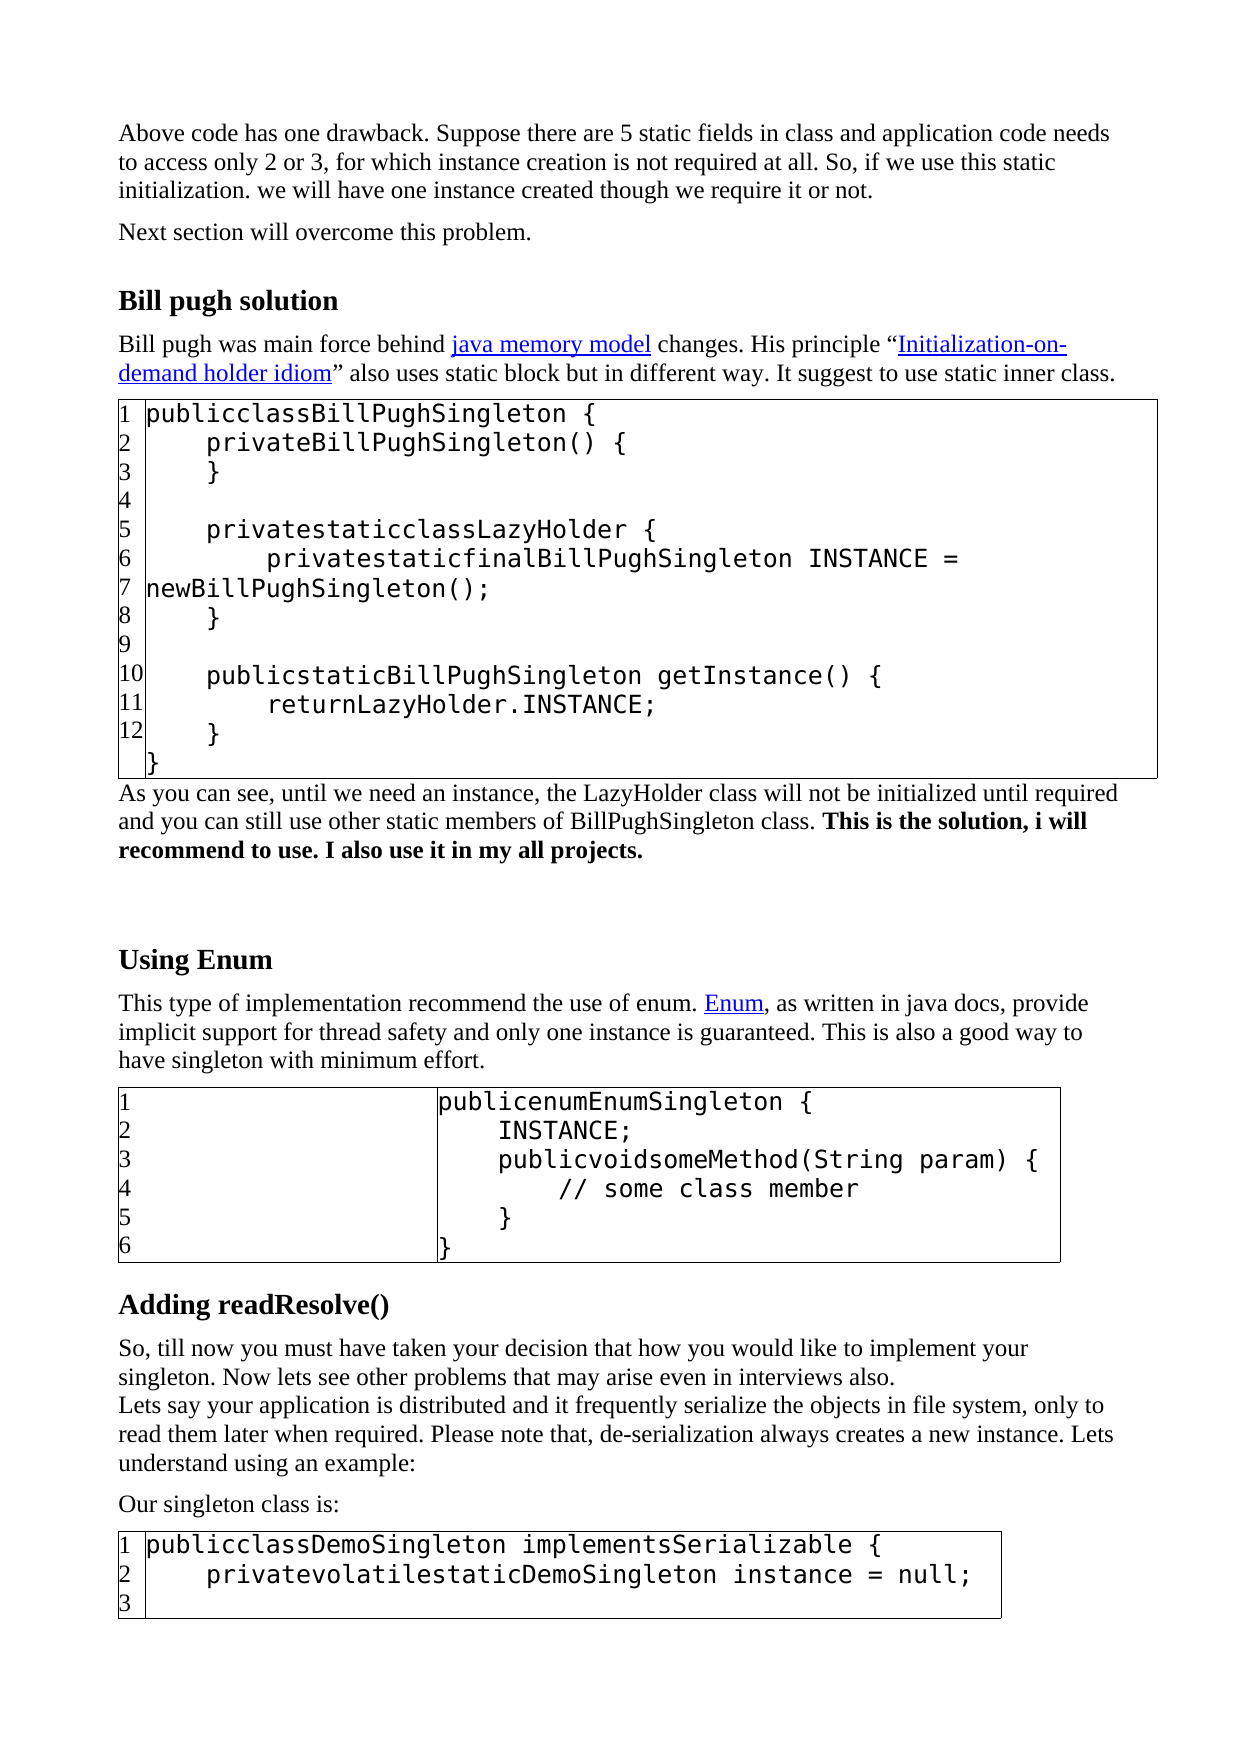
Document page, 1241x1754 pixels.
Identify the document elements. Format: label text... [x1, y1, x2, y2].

text As you can see, until we need an instance, the LazyHolder class will not be initialized until required and you can still use other static members of BillPughSingleton class. This is the solution, i will recommend to use. I also use it in my all projects. [118, 779, 1122, 864]
text Our singleton class is: [118, 1489, 1122, 1518]
table_header publicclassDemoSingleton implementsSerializable { privatevolatilestaticDemoSingleton instance = null; [146, 1532, 1001, 1618]
text Bill pugh solution [118, 283, 1122, 317]
table_header 1 2 3 4 5 6 [119, 1088, 437, 1262]
table_header publicclassBillPughSingleton { privateBillPughSingleton() { } privatestaticclassLazyHolder { privatestaticfinalBillPughSingleton INSTANCE = newBillPughSingleton(); } publicstaticBillPughSingleton getInstance() { returnLazyHolder.INSTANCE; } } [146, 400, 1157, 778]
table_header 1 2 3 [119, 1532, 145, 1618]
text This type of implementation recommend the use of enum. Enum, as written in java docs, provide implicit support for thread safety and only one instance is guaranteed. This is also a good way to have singleton with minimum effort. [118, 988, 1122, 1074]
text Above code has one drawback. Suppose there are 5 static fields in class and application code needs to access only 2 or 3, for which instance creation is not required at all. So, if we use this static initialization. we will have one instance created though we require it or not. [118, 118, 1122, 204]
text Using Enum [118, 942, 1122, 976]
table_header publicenumEnumSingleton { INSTANCE; publicvoidsomeMethod(String param) { // some class member } } [438, 1088, 1060, 1262]
text Next section will overcome this problem. [118, 217, 1122, 246]
text Adding readResolve() [118, 1287, 1122, 1321]
text So, till now you must have taken your decision that how you would like to implement your singleton. Now lets see other problems that may arise even in interviews also. Lets say your application is distributed and it frequently serialize the objects in file system, only to read them later when required. Please note that, de-serialization always creates a new instance. Lets understand using an example: [118, 1333, 1122, 1477]
text Bill pugh was main force behind java memory model changes. His principle “Initialization-on-demand holder idiom” also uses static block but in different way. It suggest to use static inner class. [118, 329, 1122, 387]
table_header 1 2 3 4 5 6 7 8 9 10 11 12 [119, 400, 145, 778]
